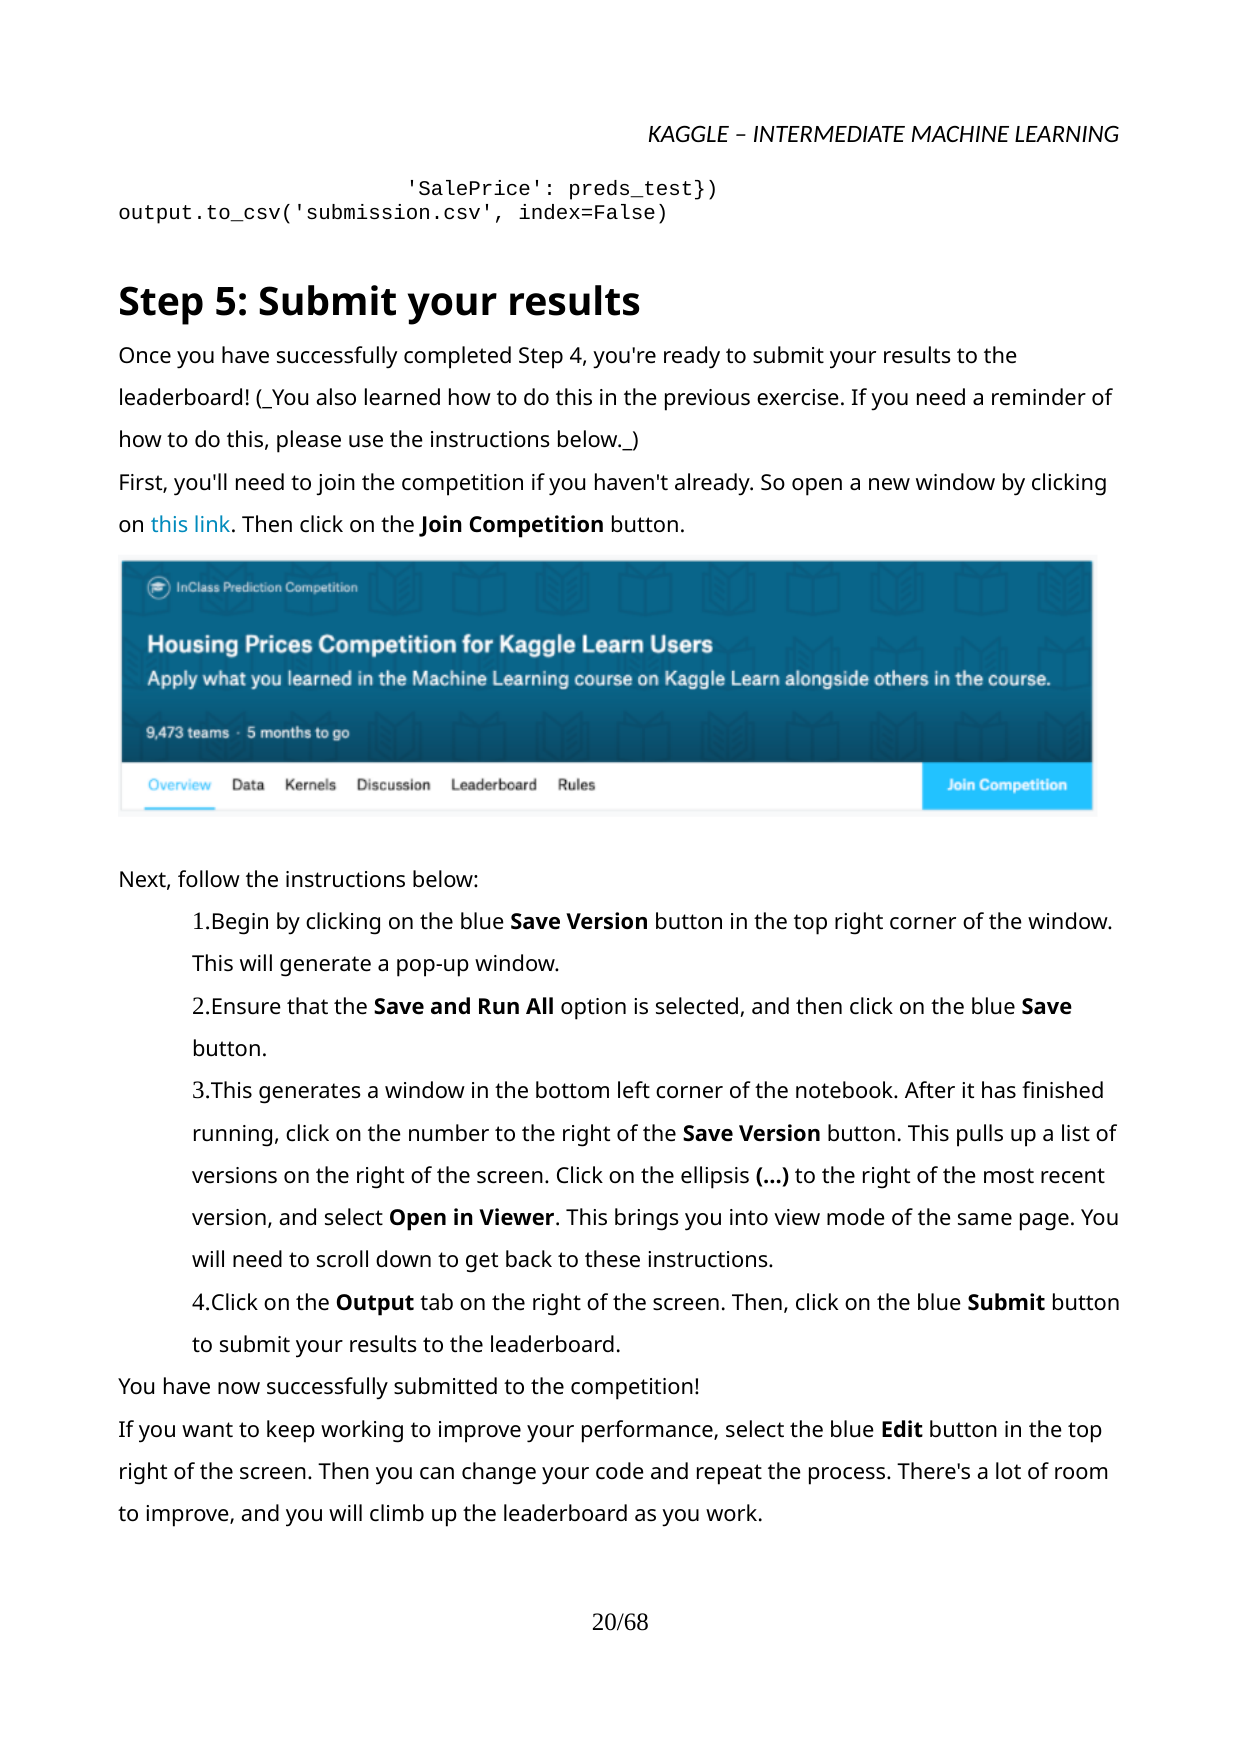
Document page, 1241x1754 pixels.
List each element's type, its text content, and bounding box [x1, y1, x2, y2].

picture [118, 551, 1122, 836]
list This generates a window in the bottom left corner of the notebook. After it has finished running, click on the number to the right of the Save Version button. This pulls up a list of versions on the right of the screen. Click on the ellipsis (...) to the right of the most recent version, and select Open in Viewer. This brings you into view mode of the same page. You will need to scroll down to get back to these instructions. [118, 1075, 1122, 1274]
list Ensure that the Save and Run All option is selected, and then click on the blue Save button. [118, 991, 1122, 1063]
text Next, follow the instructions below: [118, 836, 1122, 894]
text 'SalePrice': preds_test}) [118, 178, 1122, 202]
text You have now successfully submitted to the competition! [118, 1371, 1122, 1401]
text Once you have successfully completed Step 4, you're ready to submit your results to the leaderboard! (_You also learned how to do this in the previous exercise. If you need a reminder of how to do this, please use the instructions below._) [118, 340, 1122, 454]
list Click on the Output tab on the right of the screen. Then, click on the blue Submit button to submit your results to the leaderboard. [118, 1287, 1122, 1359]
text If you want to keep working to improve your performance, select the blue Edit button in the top right of the screen. Then you can change your code and repeat the process. There's a lot of room to improve, and you will climb up the leaderboard as you work. [118, 1414, 1122, 1528]
text output.to_csv('submission.csv', index=False) [118, 202, 1122, 225]
text First, you'll need to join the competition if you haven't already. So open a new window by clicking on this link. Then click on the Join Competition button. [118, 467, 1122, 539]
subtitle Step 5: Submit your results [118, 274, 1122, 327]
list Begin by clicking on the blue Save Version button in the top right corner of the window. This will generate a pop-up window. [118, 906, 1122, 978]
